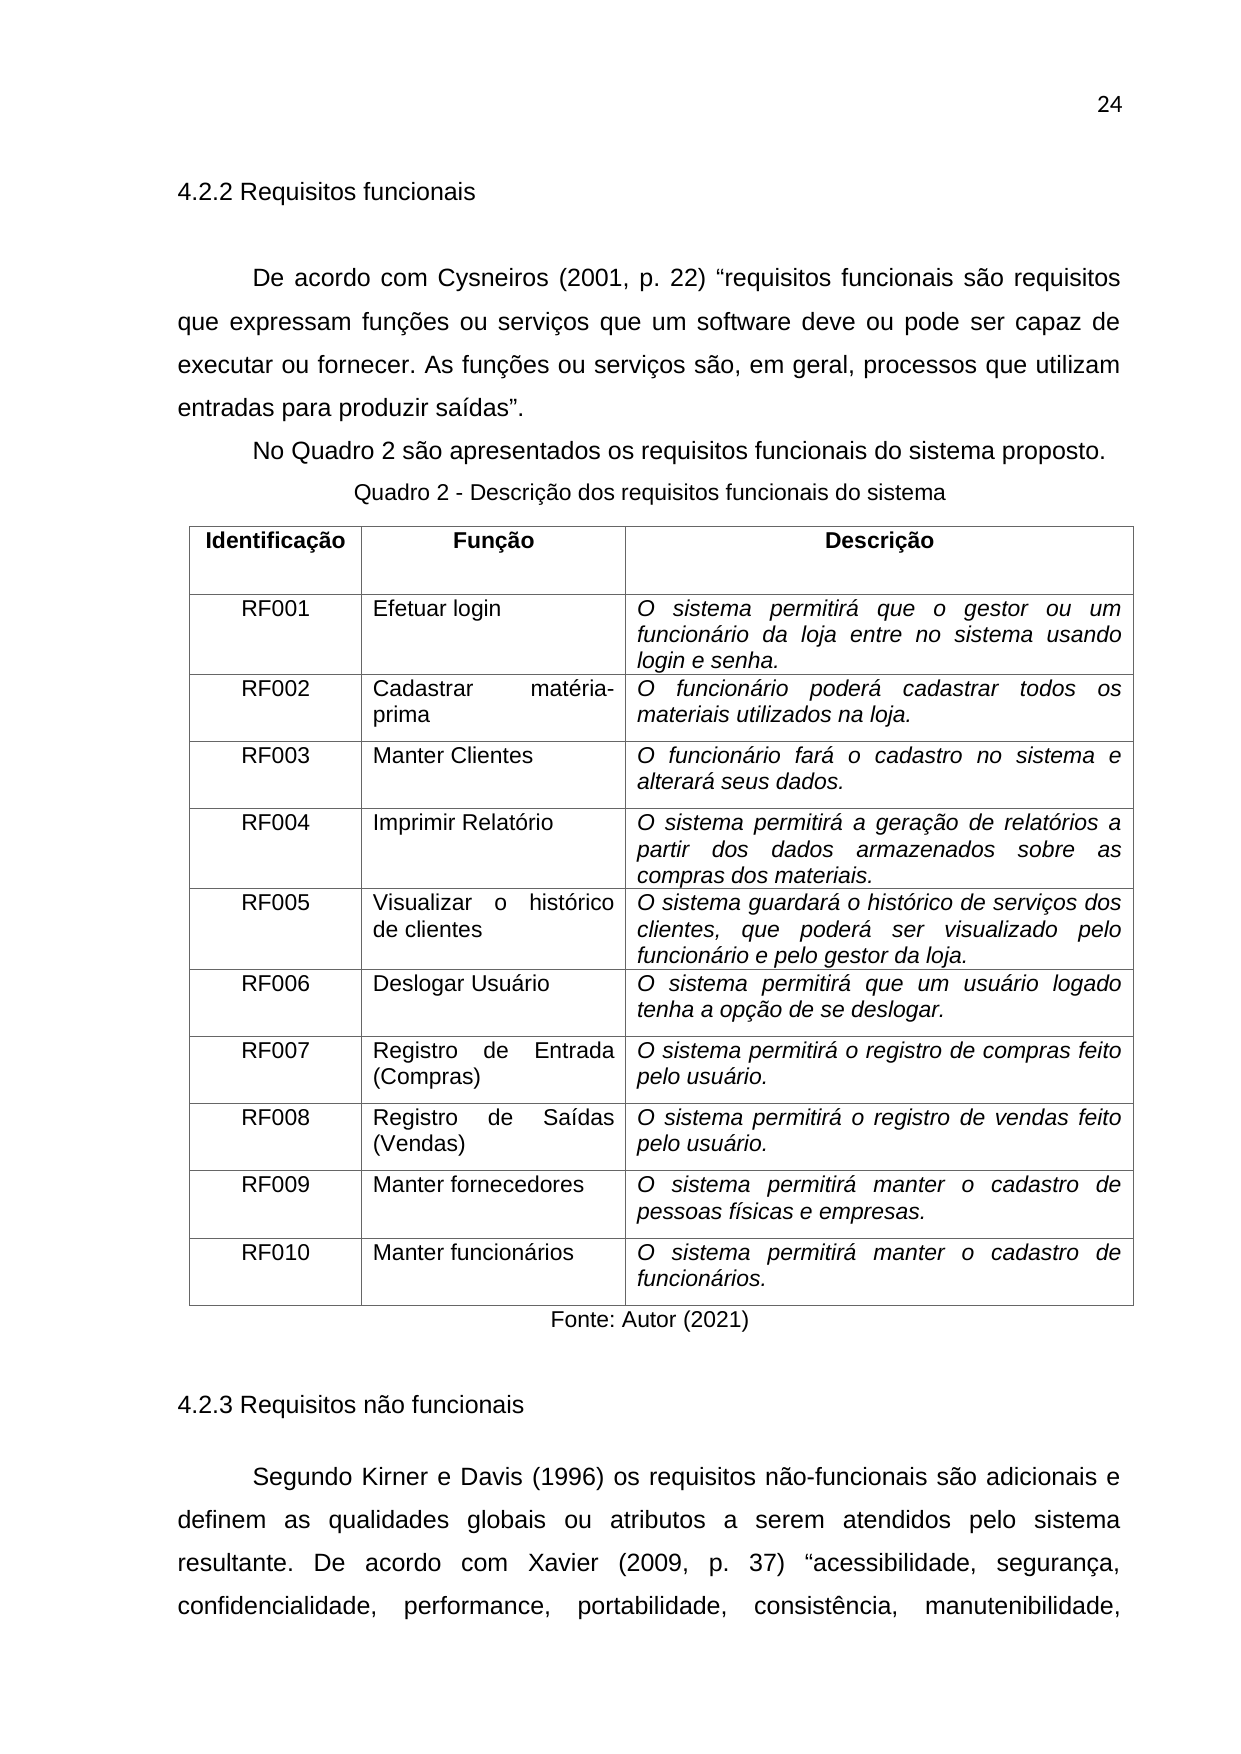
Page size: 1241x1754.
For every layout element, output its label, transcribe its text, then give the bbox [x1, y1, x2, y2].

table_cell Manter fornecedores [362, 1171, 625, 1238]
table_cell RF005 [190, 889, 361, 968]
table_cell RF008 [190, 1104, 361, 1170]
table_cell RF003 [190, 742, 361, 808]
table_cell Registro de Saídas (Vendas) [362, 1104, 625, 1170]
text De acordo com Cysneiros (2001, p. 22) “requisitos funcionais são requisitos que expressam funções ou serviços que um software deve ou pode ser capaz de executar ou fornecer. As funções ou serviços são, em geral, processos que utilizam entradas para produzir saídas”. [177, 263, 1122, 422]
table_cell Imprimir Relatório [362, 809, 625, 888]
table_cell Registro de Entrada (Compras) [362, 1037, 625, 1103]
table_cell O funcionário poderá cadastrar todos os materiais utilizados na loja. [626, 675, 1133, 741]
table_cell RF002 [190, 675, 361, 741]
table_cell O sistema permitirá o registro de vendas feito pelo usuário. [626, 1104, 1133, 1170]
table_cell Visualizar o histórico de clientes [362, 889, 625, 968]
table_cell Deslogar Usuário [362, 970, 625, 1036]
table_header Função [362, 527, 625, 593]
table_cell RF009 [190, 1171, 361, 1238]
table_cell Cadastrar matéria-prima [362, 675, 625, 741]
table_header Identificação [190, 527, 361, 593]
table_cell O funcionário fará o cadastro no sistema e alterará seus dados. [626, 742, 1133, 808]
text Segundo Kirner e Davis (1996) os requisitos não-funcionais são adicionais e definem as qualidades globais ou atributos a serem atendidos pelo sistema resultante. De acordo com Xavier (2009, p. 37) “acessibilidade, segurança, confidencialidade, performance, portabilidade, consistência, manutenibilidade, [177, 1462, 1122, 1620]
text No Quadro 2 são apresentados os requisitos funcionais do sistema proposto. [177, 436, 1122, 465]
subtitle 4.2.3 Requisitos não funcionais [177, 1390, 1122, 1418]
table_cell RF007 [190, 1037, 361, 1103]
table_cell RF001 [190, 595, 361, 674]
text Fonte: Autor (2021) [177, 1306, 1122, 1332]
subtitle 4.2.2 Requisitos funcionais [177, 177, 1122, 206]
table_cell O sistema permitirá manter o cadastro de pessoas físicas e empresas. [626, 1171, 1133, 1238]
table_cell Efetuar login [362, 595, 625, 674]
table_cell RF010 [190, 1239, 361, 1305]
text Quadro 2 - Descrição dos requisitos funcionais do sistema [177, 479, 1122, 505]
table_cell Manter Clientes [362, 742, 625, 808]
table_cell O sistema permitirá manter o cadastro de funcionários. [626, 1239, 1133, 1305]
table_cell RF006 [190, 970, 361, 1036]
table_cell O sistema permitirá a geração de relatórios a partir dos dados armazenados sobre as compras dos materiais. [626, 809, 1133, 888]
table_cell O sistema permitirá que um usuário logado tenha a opção de se deslogar. [626, 970, 1133, 1036]
table_header Descrição [626, 527, 1133, 593]
table_cell O sistema permitirá o registro de compras feito pelo usuário. [626, 1037, 1133, 1103]
table_cell RF004 [190, 809, 361, 888]
table_cell Manter funcionários [362, 1239, 625, 1305]
table_cell O sistema permitirá que o gestor ou um funcionário da loja entre no sistema usando login e senha. [626, 595, 1133, 674]
table_cell O sistema guardará o histórico de serviços dos clientes, que poderá ser visualizado pelo funcionário e pelo gestor da loja. [626, 889, 1133, 968]
